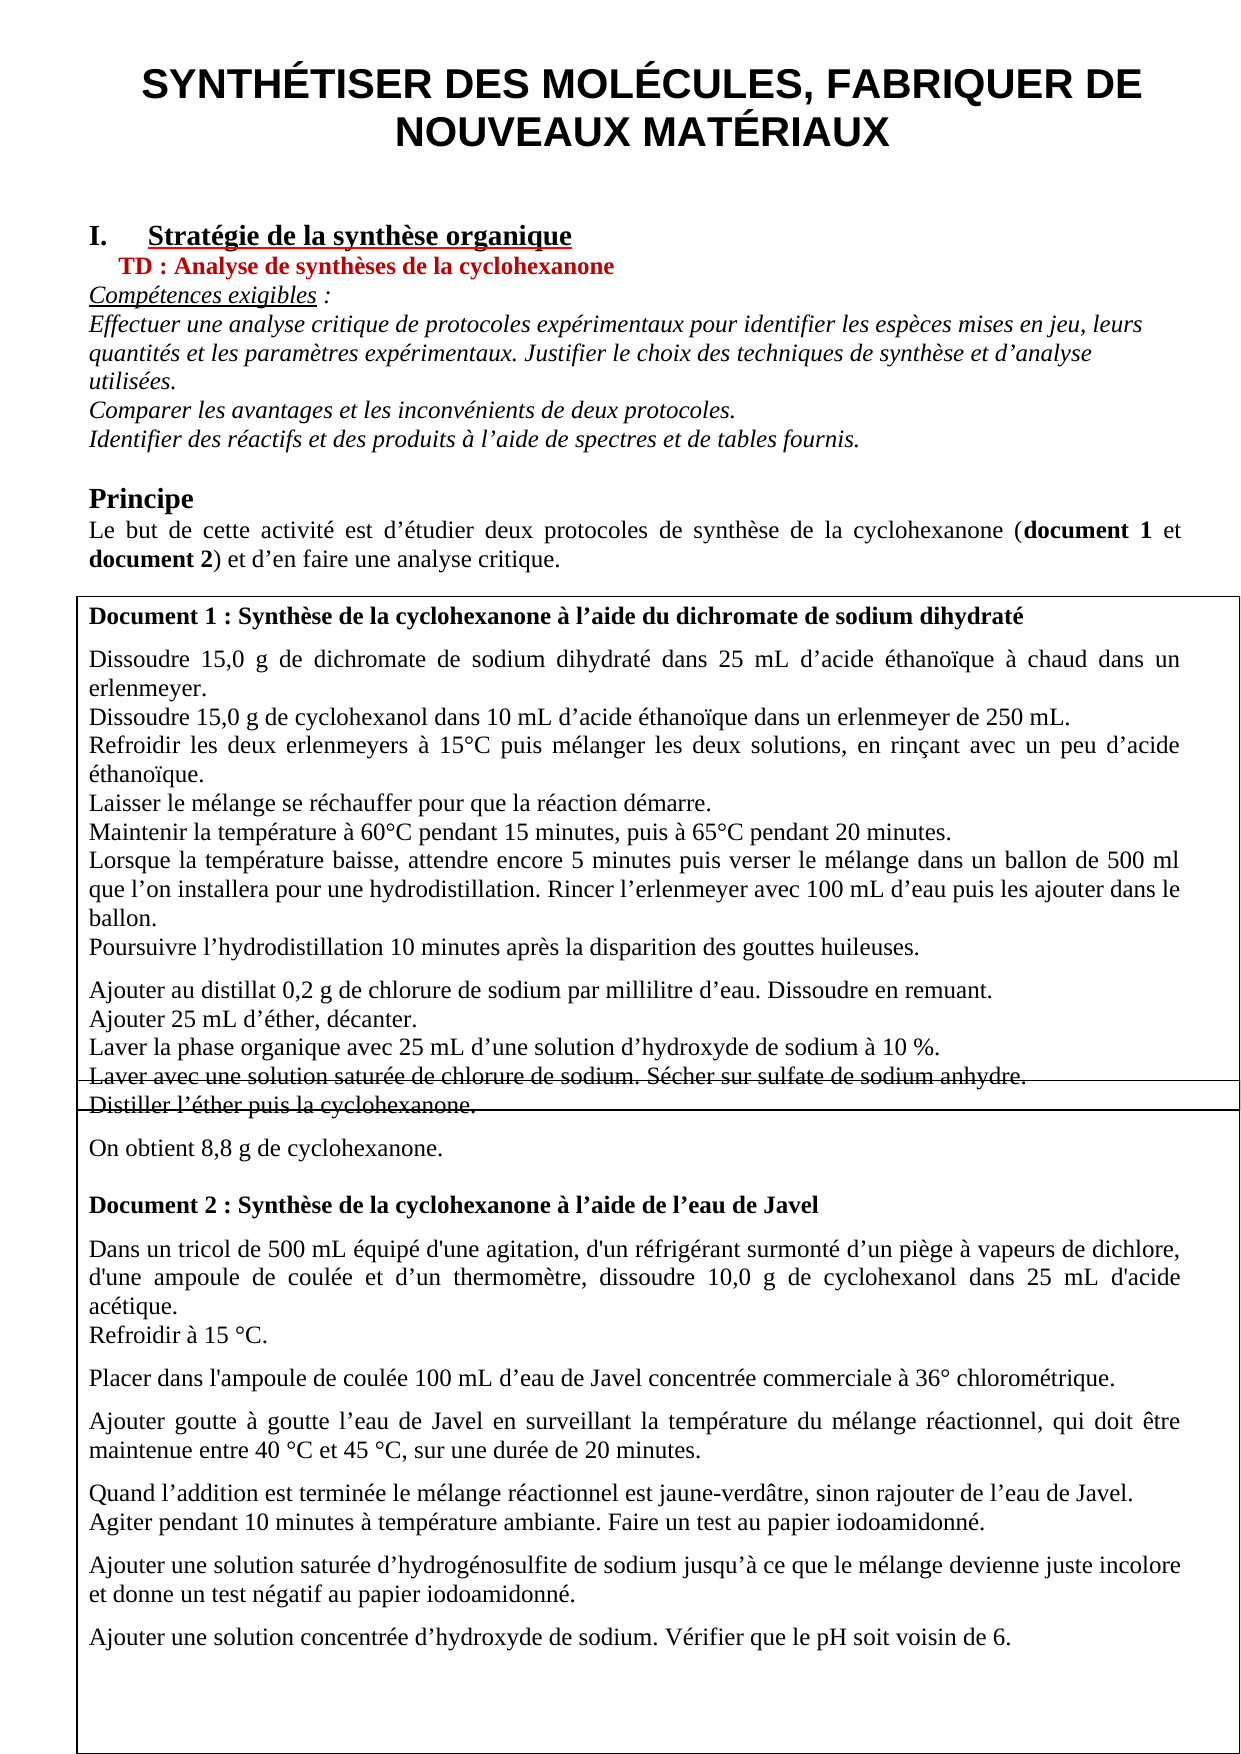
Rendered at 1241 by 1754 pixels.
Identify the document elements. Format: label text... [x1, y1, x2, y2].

text Document 1 : Synthèse de la cyclohexanone à l’aide du dichromate de sodium dihydraté [88, 601, 1181, 630]
text Refroidir à 15 °C. [88, 1320, 1181, 1349]
text Agiter pendant 10 minutes à température ambiante. Faire un test au papier iodoamidonné. [88, 1507, 1181, 1536]
text Refroidir les deux erlenmeyers à 15°C puis mélanger les deux solutions, en rinçant avec un peu d’acide éthanoïque. [88, 731, 1181, 788]
text Principe [88, 481, 1181, 515]
text Ajouter goutte à goutte l’eau de Javel en surveillant la température du mélange réactionnel, qui doit être maintenue entre 40 °C et 45 °C, sur une durée de 20 minutes. [88, 1406, 1181, 1464]
text Synthétiser des molécules, fabriquer de nouveaux matériaux [103, 59, 1181, 155]
text Laisser le mélange se réchauffer pour que la réaction démarre. [88, 788, 1181, 817]
text Maintenir la température à 60°C pendant 15 minutes, puis à 65°C pendant 20 minutes. [88, 817, 1181, 846]
text Quand l’addition est terminée le mélange réactionnel est jaune-verdâtre, sinon rajouter de l’eau de Javel. [88, 1478, 1181, 1507]
text Poursuivre l’hydrodistillation 10 minutes après la disparition des gouttes huileuses. [88, 932, 1181, 961]
text Ajouter 25 mL d’éther, décanter. [88, 1004, 1181, 1032]
text Placer dans l'ampoule de coulée 100 mL d’eau de Javel concentrée commerciale à 36° chlorométrique. [88, 1363, 1181, 1392]
text Ajouter une solution concentrée d’hydroxyde de sodium. Vérifier que le pH soit voisin de 6. [88, 1622, 1181, 1651]
text Laver la phase organique avec 25 mL d’une solution d’hydroxyde de sodium à 10 %. [88, 1032, 1181, 1061]
text Dissoudre 15,0 g de cyclohexanol dans 10 mL d’acide éthanoïque dans un erlenmeyer de 250 mL. [88, 702, 1181, 731]
text Laver avec une solution saturée de chlorure de sodium. Sécher sur sulfate de sodium anhydre. [88, 1061, 1181, 1080]
text Ajouter au distillat 0,2 g de chlorure de sodium par millilitre d’eau. Dissoudre en remuant. [88, 975, 1181, 1004]
text Laver avec une solution saturée de chlorure de sodium. Sécher sur sulfate de sodium anhydre. [88, 1081, 1181, 1090]
text Dans un tricol de 500 mL équipé d'une agitation, d'un réfrigérant surmonté d’un piège à vapeurs de dichlore, d'une ampoule de coulée et d’un thermomètre, dissoudre 10,0 g de cyclohexanol dans 25 mL d'acide acétique. [88, 1234, 1181, 1320]
text Identifier des réactifs et des produits à l’aide de spectres et de tables fournis. [88, 424, 1181, 453]
text Lorsque la température baisse, attendre encore 5 minutes puis verser le mélange dans un ballon de 500 ml que l’on installera pour une hydrodistillation. Rincer l’erlenmeyer avec 100 mL d’eau puis les ajouter dans le ballon. [88, 846, 1181, 932]
text Comparer les avantages et les inconvénients de deux protocoles. [88, 395, 1181, 424]
text Compétences exigibles : [88, 280, 1181, 309]
text TD : Analyse de synthèses de la cyclohexanone [118, 251, 1181, 280]
text Effectuer une analyse critique de protocoles expérimentaux pour identifier les espèces mises en jeu, leurs quantités et les paramètres expérimentaux. Justifier le choix des techniques de synthèse et d’analyse utilisées. [88, 309, 1181, 395]
text On obtient 8,8 g de cyclohexanone. [88, 1133, 1181, 1162]
text Dissoudre 15,0 g de dichromate de sodium dihydraté dans 25 mL d’acide éthanoïque à chaud dans un erlenmeyer. [88, 644, 1181, 702]
text Ajouter une solution saturée d’hydrogénosulfite de sodium jusqu’à ce que le mélange devienne juste incolore et donne un test négatif au papier iodoamidonné. [88, 1550, 1181, 1607]
text Distiller l’éther puis la cyclohexanone. [88, 1090, 1181, 1109]
text Document 2 : Synthèse de la cyclohexanone à l’aide de l’eau de Javel [88, 1191, 1181, 1219]
text [88, 1111, 1181, 1119]
list Stratégie de la synthèse organique [88, 218, 1181, 251]
text Le but de cette activité est d’étudier deux protocoles de synthèse de la cyclohexanone (document 1 et document 2) et d’en faire une analyse critique. [88, 515, 1181, 572]
